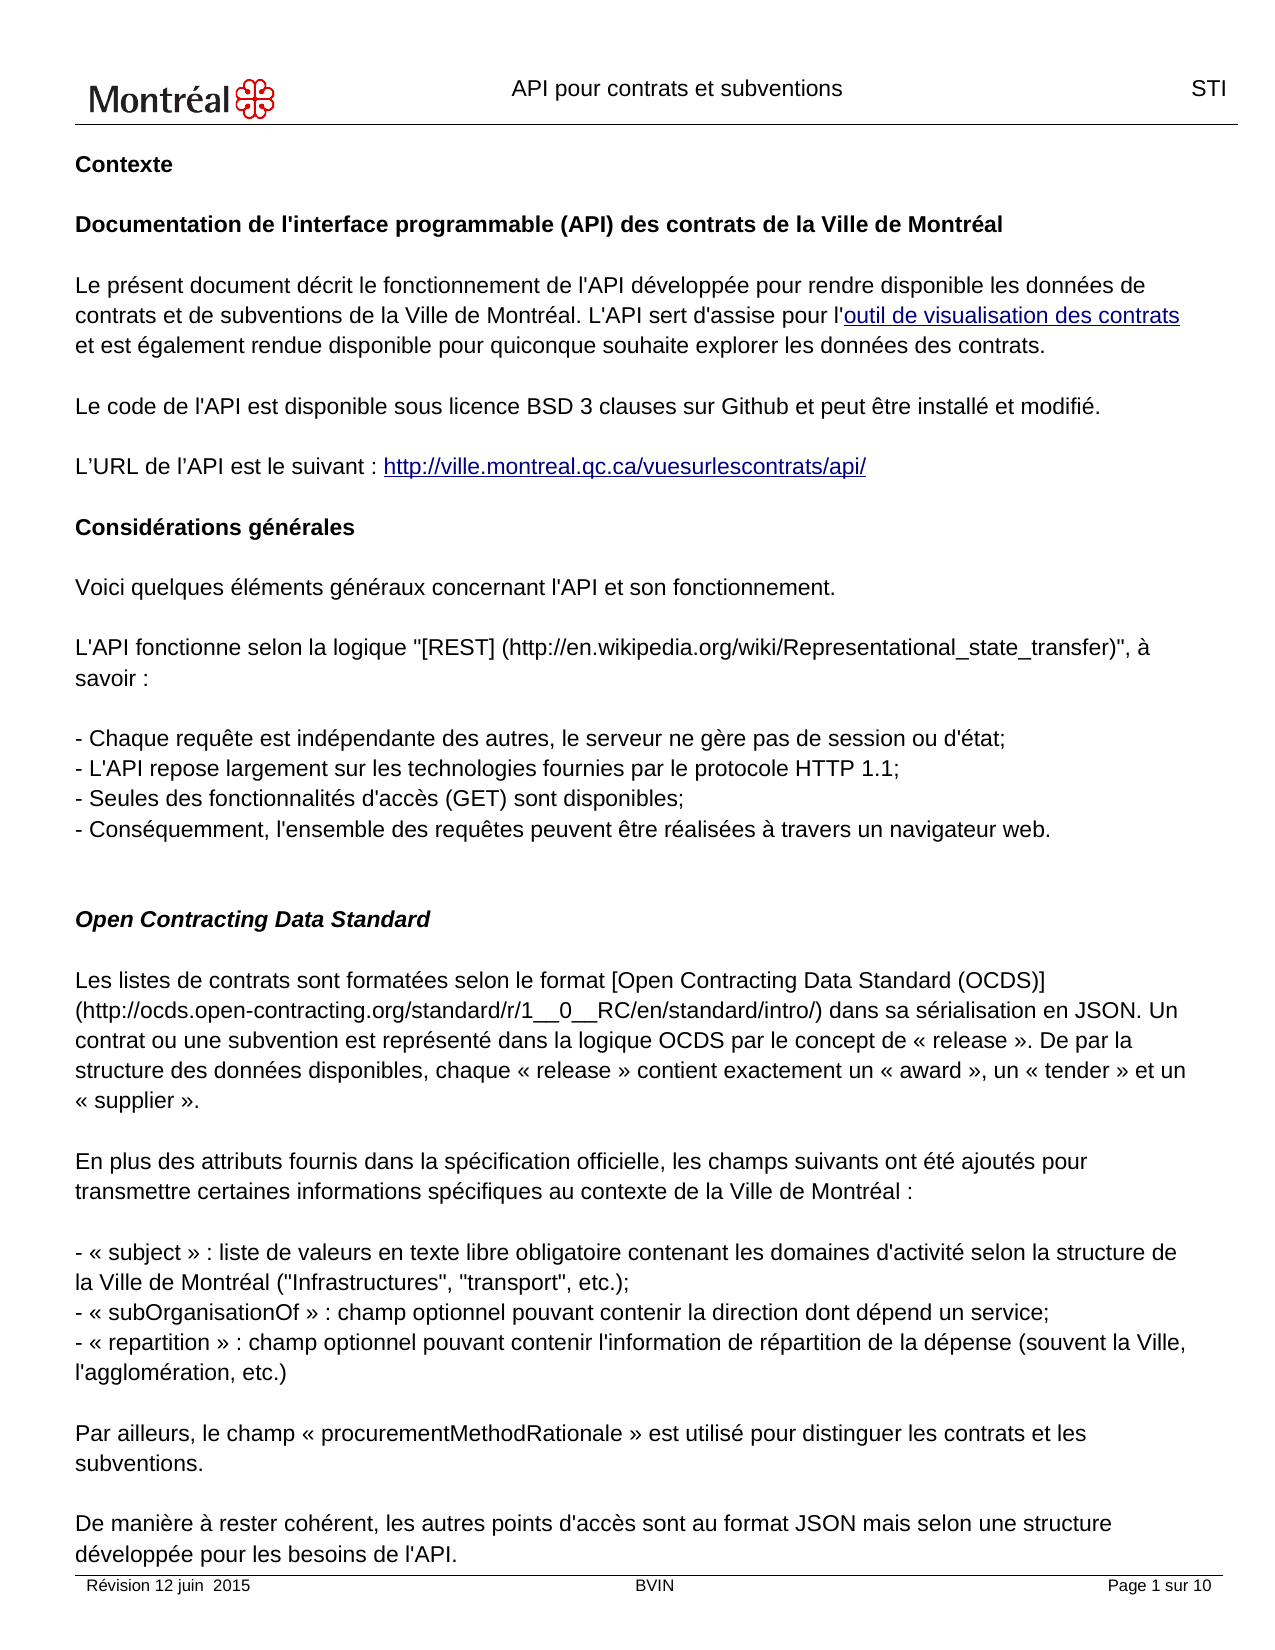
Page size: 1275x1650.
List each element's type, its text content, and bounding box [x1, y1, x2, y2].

text En plus des attributs fournis dans la spécification officielle, les champs suivants ont été ajoutés pour transmettre certaines informations spécifiques au contexte de la Ville de Montréal : [75, 1148, 1200, 1204]
text Contexte [75, 151, 1200, 177]
text Le présent document décrit le fonctionnement de l'API développée pour rendre disponible les données de contrats et de subventions de la Ville de Montréal. L'API sert d'assise pour l'outil de visualisation des contrats et est également rendue disponible pour quiconque souhaite explorer les données des contrats. [75, 272, 1200, 358]
text Par ailleurs, le champ « procurementMethodRationale » est utilisé pour distinguer les contrats et les subventions. [75, 1420, 1200, 1476]
text - Chaque requête est indépendante des autres, le serveur ne gère pas de session ou d'état; [75, 725, 1200, 751]
text - « repartition » : champ optionnel pouvant contenir l'information de répartition de la dépense (souvent la Ville, l'agglomération, etc.) [75, 1329, 1200, 1386]
text - Seules des fonctionnalités d'accès (GET) sont disponibles; [75, 785, 1200, 812]
text - « subOrganisationOf » : champ optionnel pouvant contenir la direction dont dépend un service; [75, 1299, 1200, 1325]
text Considérations générales [75, 513, 1200, 540]
text Voici quelques éléments généraux concernant l'API et son fonctionnement. [75, 574, 1200, 600]
text - L'API repose largement sur les technologies fournies par le protocole HTTP 1.1; [75, 755, 1200, 781]
text - Conséquemment, l'ensemble des requêtes peuvent être réalisées à travers un navigateur web. [75, 816, 1200, 842]
text - « subject » : liste de valeurs en texte libre obligatoire contenant les domaines d'activité selon la structure de la Ville de Montréal ("Infrastructures", "transport", etc.); [75, 1238, 1200, 1295]
text De manière à rester cohérent, les autres points d'accès sont au format JSON mais selon une structure développée pour les besoins de l'API. [75, 1510, 1200, 1567]
text Le code de l'API est disponible sous licence BSD 3 clauses sur Github et peut être installé et modifié. [75, 393, 1200, 419]
text Documentation de l'interface programmable (API) des contrats de la Ville de Montréal [75, 211, 1200, 238]
text L'API fonctionne selon la logique "[REST] (http://en.wikipedia.org/wiki/Representational_state_transfer)", à savoir : [75, 634, 1200, 691]
text L’URL de l’API est le suivant : http://ville.montreal.qc.ca/vuesurlescontrats/api/ [75, 453, 1200, 479]
text Les listes de contrats sont formatées selon le format [Open Contracting Data Standard (OCDS)] (http://ocds.open-contracting.org/standard/r/1__0__RC/en/standard/intro/) dans sa sérialisation en JSON. Un contrat ou une subvention est représenté dans la logique OCDS par le concept de « release ». De par la structure des données disponibles, chaque « release » contient exactement un « award », un « tender » et un « supplier ». [75, 967, 1200, 1114]
text Open Contracting Data Standard [75, 906, 1200, 932]
